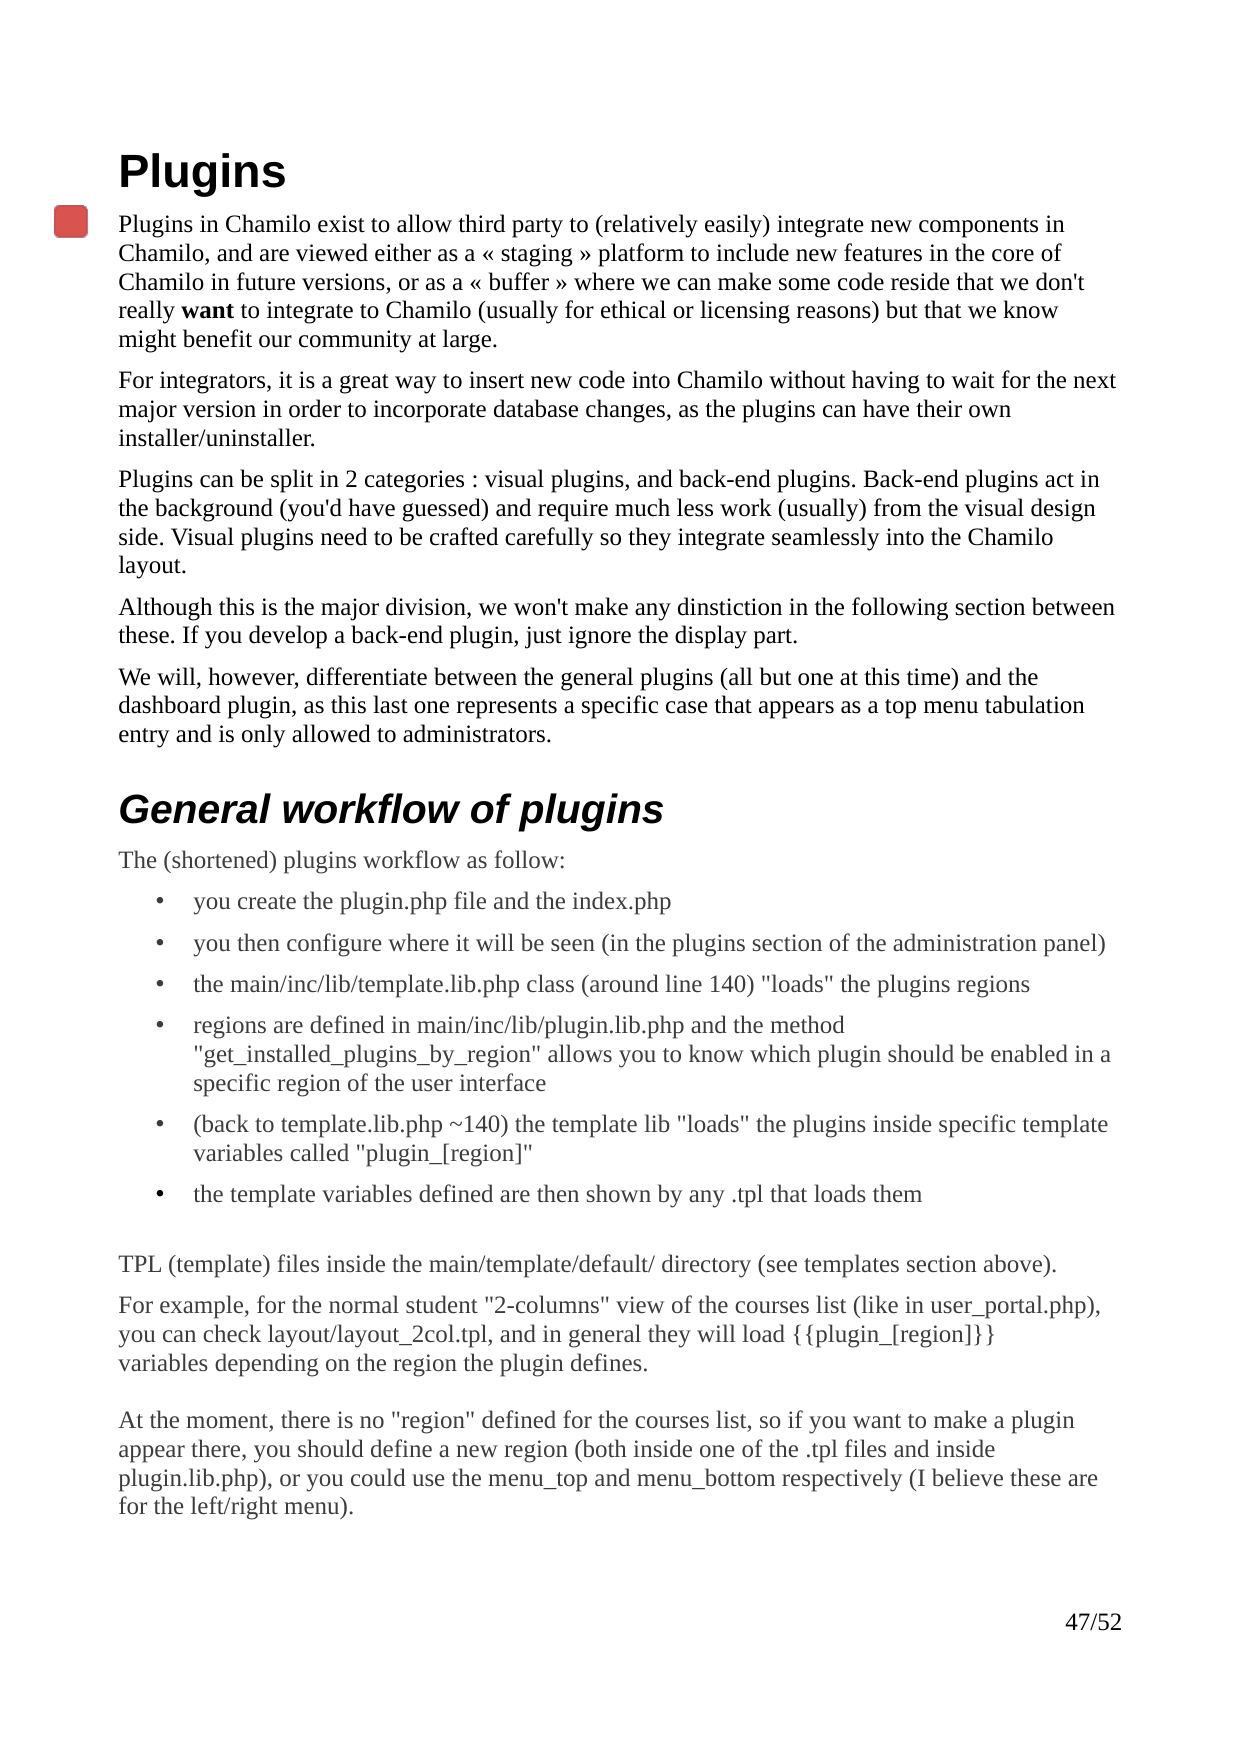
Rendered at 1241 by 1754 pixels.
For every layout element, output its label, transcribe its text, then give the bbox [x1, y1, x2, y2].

text Plugins can be split in 2 categories : visual plugins, and back-end plugins. Back-end plugins act in the background (you'd have guessed) and require much less work (usually) from the visual design side. Visual plugins need to be crafted carefully so they integrate seamlessly into the Chamilo layout. [118, 464, 1122, 579]
text For integrators, it is a great way to insert new code into Chamilo without having to wait for the next major version in order to incorporate database changes, as the plugins can have their own installer/uninstaller. [118, 366, 1122, 452]
list the template variables defined are then shown by any .tpl that loads them [156, 1179, 1122, 1236]
text Plugins in Chamilo exist to allow third party to (relatively easily) integrate new components in Chamilo, and are viewed either as a « staging » platform to include new features in the core of Chamilo in future versions, or as a « buffer » where we can make some code reside that we don't really want to integrate to Chamilo (usually for ethical or licensing reasons) but that we know might benefit our community at large. [118, 209, 1122, 353]
list (back to template.lib.php ~140) the template lib "loads" the plugins inside specific template variables called "plugin_[region]" [156, 1109, 1122, 1166]
list TPL (template) files inside the main/template/default/ directory (see templates section above). [118, 1249, 1122, 1278]
text The (shortened) plugins workflow as follow: [118, 845, 1122, 874]
list you create the plugin.php file and the index.php [156, 886, 1122, 915]
list regions are defined in main/inc/lib/plugin.lib.php and the method "get_installed_plugins_by_region" allows you to know which plugin should be enabled in a specific region of the user interface [156, 1010, 1122, 1096]
subtitle General workflow of plugins [118, 786, 1122, 833]
text Although this is the major division, we won't make any dinstiction in the following section between these. If you develop a back-end plugin, just ignore the display part. [118, 592, 1122, 649]
picture [53, 204, 89, 239]
text We will, however, differentiate between the general plugins (all but one at this time) and the dashboard plugin, as this last one represents a specific case that appears as a top menu tabulation entry and is only allowed to administrators. [118, 662, 1122, 748]
list the main/inc/lib/template.lib.php class (around line 140) "loads" the plugins regions [156, 969, 1122, 998]
list For example, for the normal student "2-columns" view of the courses list (like in user_portal.php), you can check layout/layout_2col.tpl, and in general they will load {{plugin_[region]}} variables depending on the region the plugin defines. At the moment, there is no "region" defined for the courses list, so if you want to make a plugin appear there, you should define a new region (both inside one of the .tpl files and inside plugin.lib.php), or you could use the menu_top and menu_bottom respectively (I believe these are for the left/right menu). [118, 1290, 1122, 1549]
subtitle Plugins [118, 143, 1122, 197]
list you then configure where it will be seen (in the plugins section of the administration panel) [156, 928, 1122, 956]
